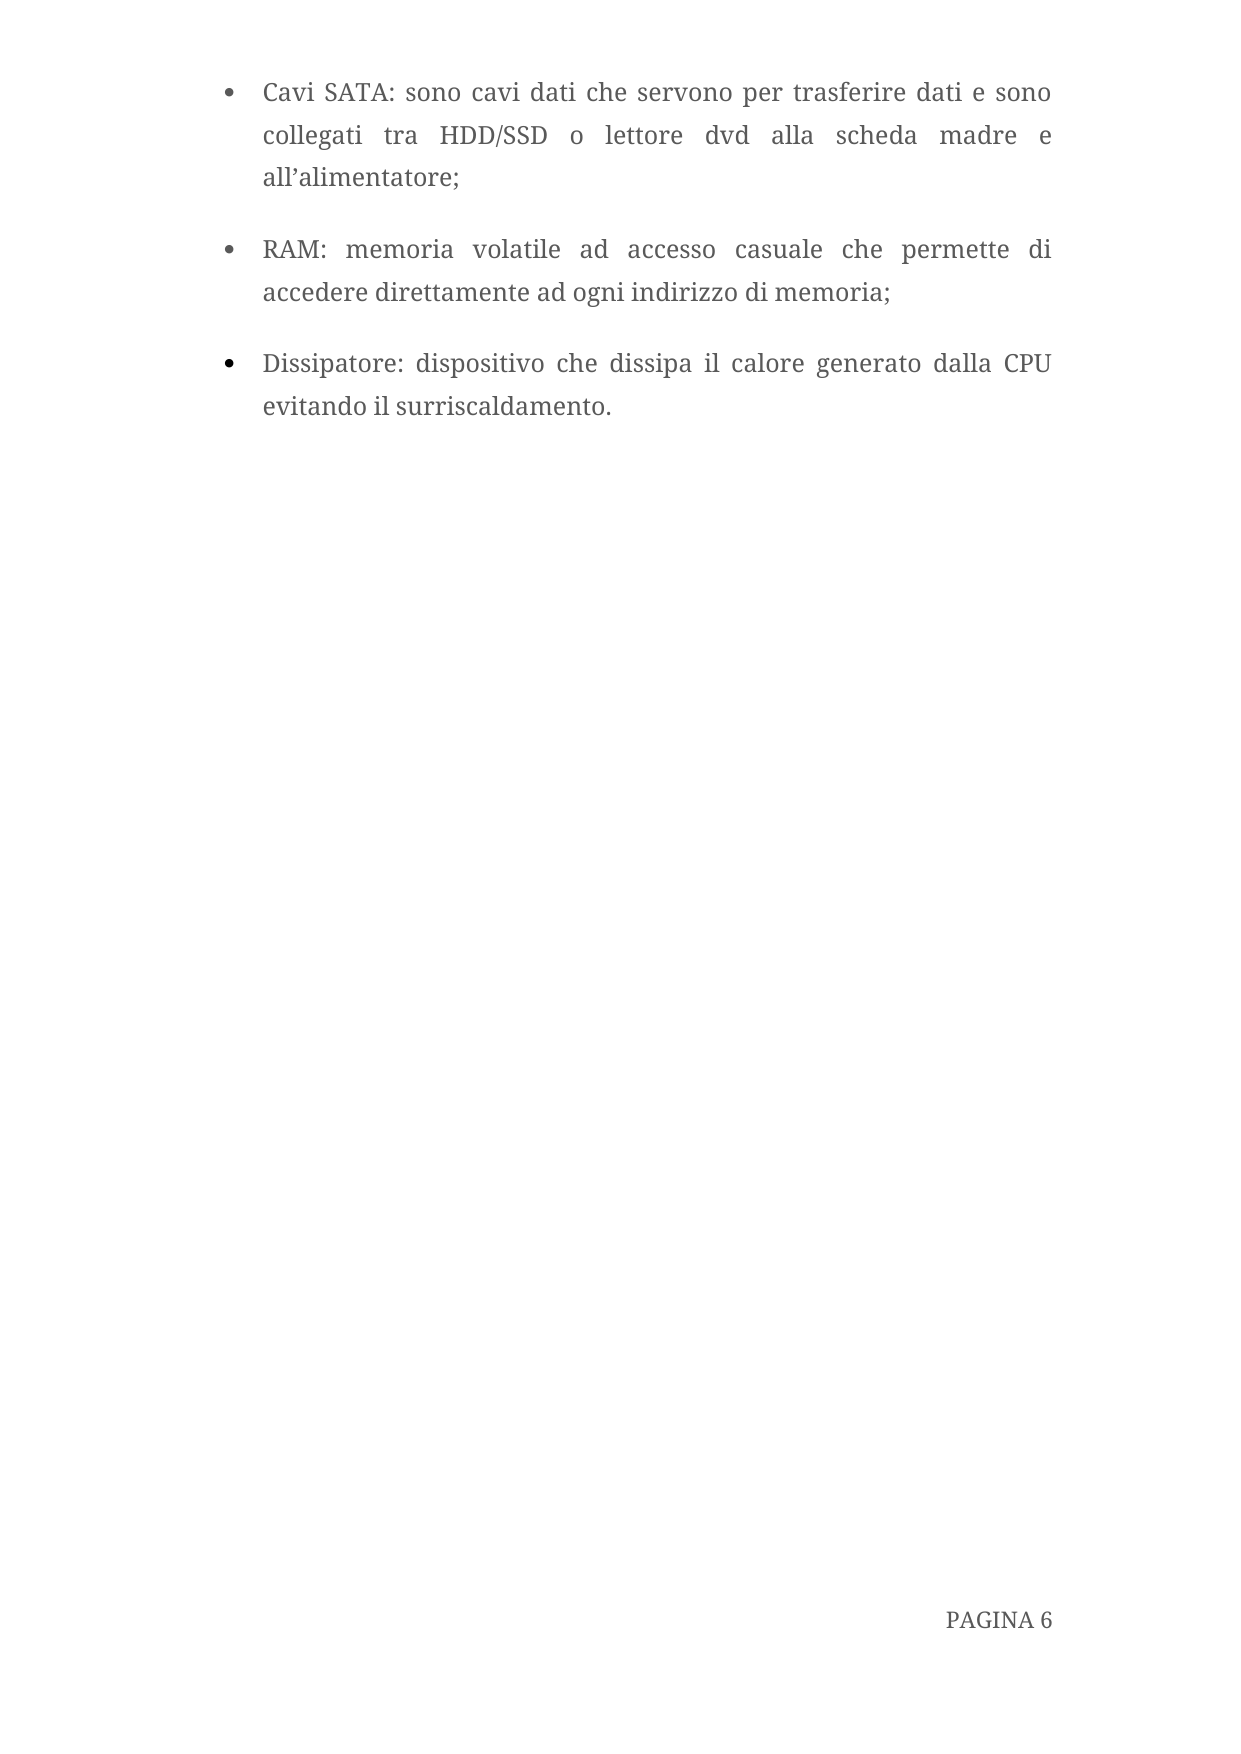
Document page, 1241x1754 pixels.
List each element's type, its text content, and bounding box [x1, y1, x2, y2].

list Dissipatore: dispositivo che dissipa il calore generato dalla CPU evitando il surriscaldamento. [225, 346, 1053, 422]
list Cavi SATA: sono cavi dati che servono per trasferire dati e sono collegati tra HDD/SSD o lettore dvd alla scheda madre e all’alimentatore; [225, 75, 1053, 194]
list RAM: memoria volatile ad accesso casuale che permette di accedere direttamente ad ogni indirizzo di memoria; [225, 232, 1053, 308]
